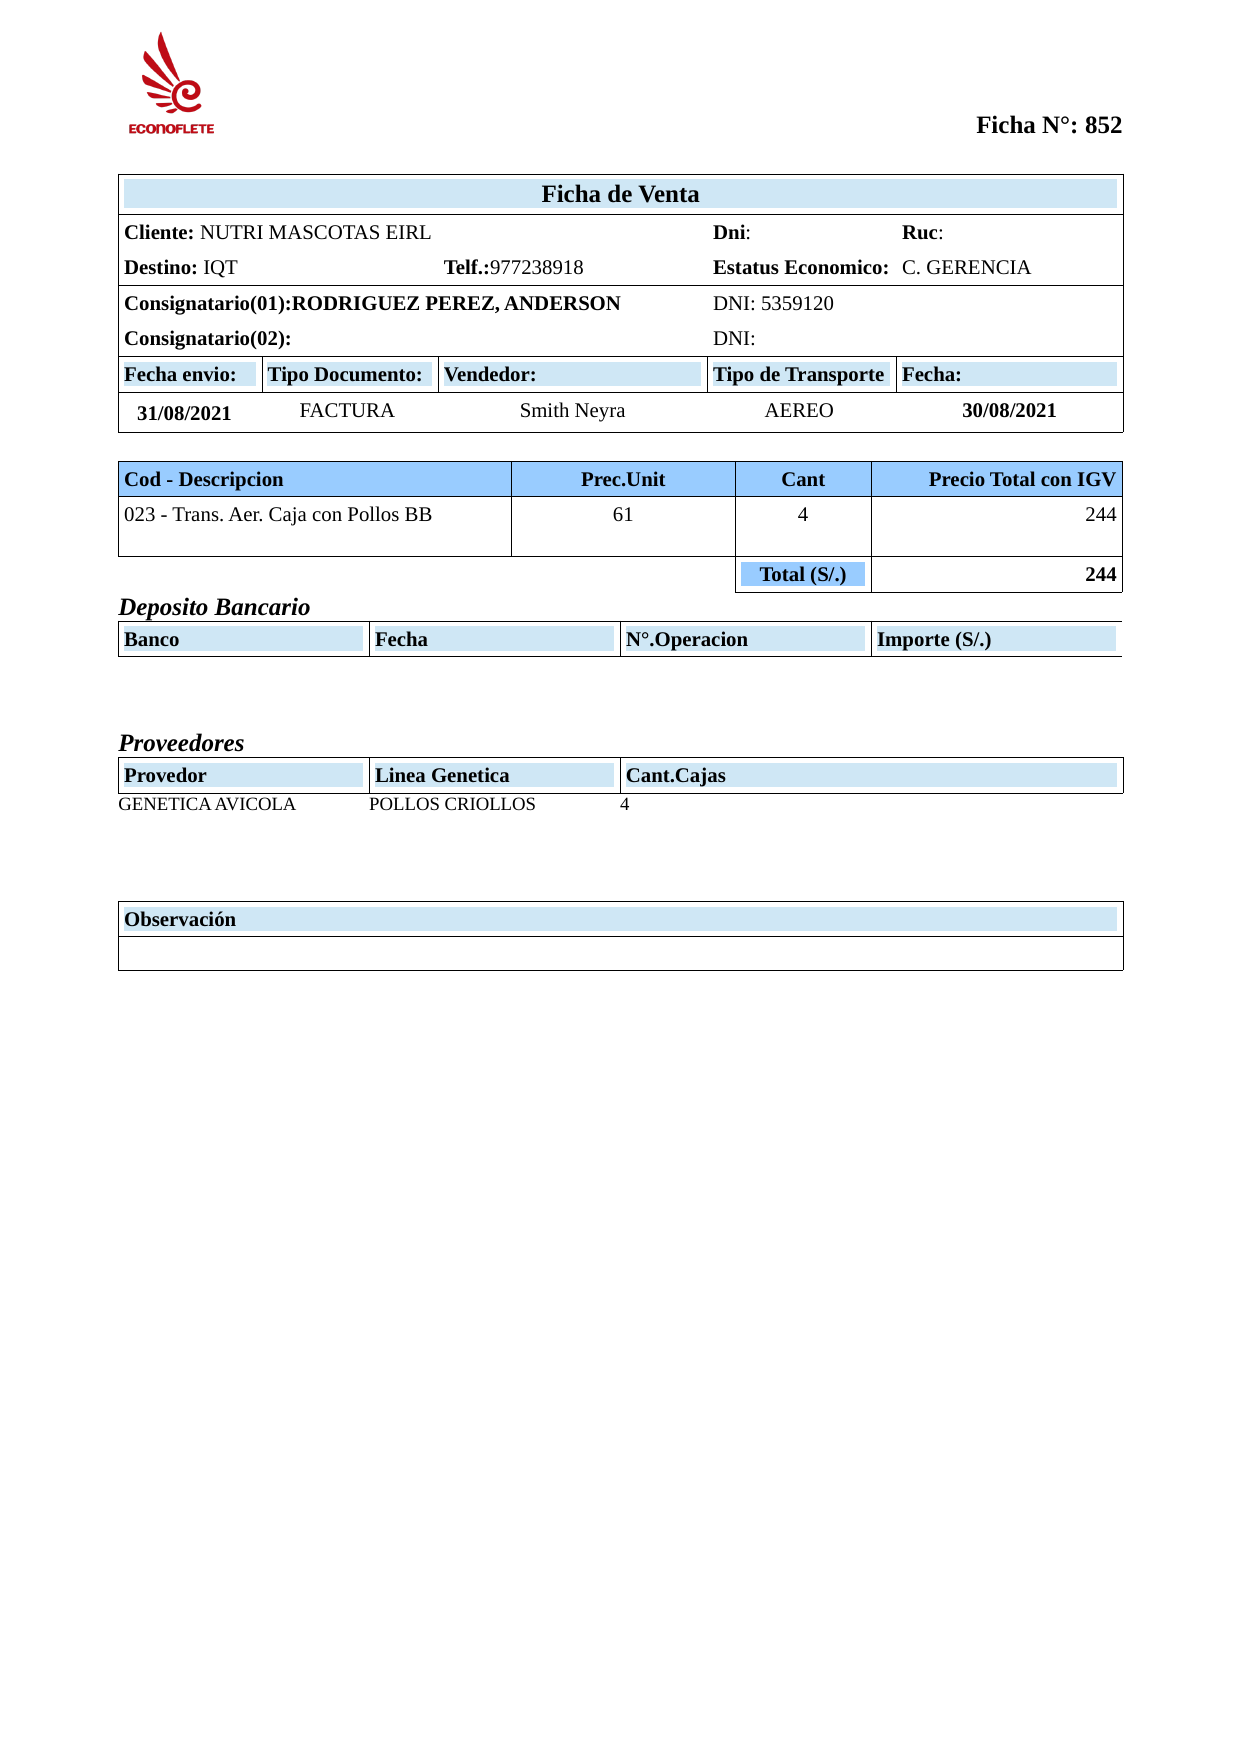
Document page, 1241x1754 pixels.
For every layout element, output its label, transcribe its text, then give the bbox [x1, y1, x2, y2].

table_cell [118, 836, 369, 858]
table_cell [369, 705, 620, 728]
table_cell [620, 836, 1123, 858]
table_cell Destino: IQT [119, 249, 438, 285]
table_header Linea Genetica [370, 758, 620, 793]
text Deposito Bancario [118, 592, 1122, 621]
table_cell [620, 879, 1123, 901]
table_cell Tipo Documento: [263, 357, 438, 392]
table_cell [118, 557, 511, 592]
table_cell DNI: [707, 321, 1123, 356]
table_cell [119, 937, 1123, 969]
table_cell [620, 858, 1123, 879]
table_cell Fecha envio: [119, 357, 262, 392]
table_cell Telf.:977238918 [438, 249, 707, 285]
table_cell Total (S/.) [736, 557, 871, 592]
table_header Precio Total con IGV [872, 462, 1122, 496]
table_cell POLLOS CRIOLLOS [369, 794, 620, 814]
table_header Banco [119, 622, 369, 656]
table_cell [118, 657, 369, 680]
table_header Observación [119, 902, 1123, 936]
table_cell [118, 705, 369, 728]
table_header Provedor [119, 758, 369, 793]
table_cell [369, 879, 620, 901]
table_cell 61 [512, 497, 735, 556]
table_cell [118, 858, 369, 879]
table_header Importe (S/.) [872, 622, 1122, 656]
table_cell C. GERENCIA [896, 249, 1123, 285]
table_cell [871, 680, 1122, 704]
table_cell 244 [872, 497, 1122, 556]
table_cell Estatus Economico: [707, 249, 896, 285]
table_cell Ruc: [896, 215, 1123, 249]
table_cell 4 [620, 794, 1123, 814]
table_header Prec.Unit [512, 462, 735, 496]
table_cell [511, 557, 735, 592]
table_cell [369, 815, 620, 836]
table_cell FACTURA [262, 393, 438, 432]
table_cell Vendedor: [439, 357, 707, 392]
table_cell 244 [872, 557, 1122, 592]
table_header Cant.Cajas [621, 758, 1123, 793]
table_cell [369, 836, 620, 858]
table_cell DNI: 5359120 [707, 286, 1123, 321]
table_cell [620, 680, 871, 704]
table_cell Tipo de Transporte [708, 357, 896, 392]
table_cell [871, 705, 1122, 728]
table_cell [118, 815, 369, 836]
table_cell 31/08/2021 [119, 393, 262, 432]
table_cell AEREO [707, 393, 896, 432]
table_cell GENETICA AVICOLA [118, 794, 369, 814]
table_cell [871, 657, 1122, 680]
table_cell Smith Neyra [438, 393, 707, 432]
table_cell [369, 858, 620, 879]
table_cell Dni: [707, 215, 896, 249]
table_cell [620, 657, 871, 680]
table_cell 023 - Trans. Aer. Caja con Pollos BB [119, 497, 511, 556]
table_header N°.Operacion [621, 622, 871, 656]
table_cell 4 [736, 497, 871, 556]
table_cell [369, 680, 620, 704]
picture [118, 31, 225, 134]
table_cell [620, 815, 1123, 836]
table_cell Consignatario(02): [119, 321, 707, 356]
table_cell 30/08/2021 [896, 393, 1123, 432]
table_cell Consignatario(01):RODRIGUEZ PEREZ, ANDERSON [119, 286, 707, 321]
table_cell [369, 657, 620, 680]
table_cell [118, 680, 369, 704]
table_cell Fecha: [897, 357, 1123, 392]
table_cell [118, 879, 369, 901]
table_header Cant [736, 462, 871, 496]
table_header Ficha de Venta [119, 175, 1123, 214]
table_header Cod - Descripcion [119, 462, 511, 496]
table_cell [620, 705, 871, 728]
text Proveedores [118, 728, 1122, 757]
table_header Fecha [370, 622, 620, 656]
table_cell Cliente: NUTRI MASCOTAS EIRL [119, 215, 707, 249]
